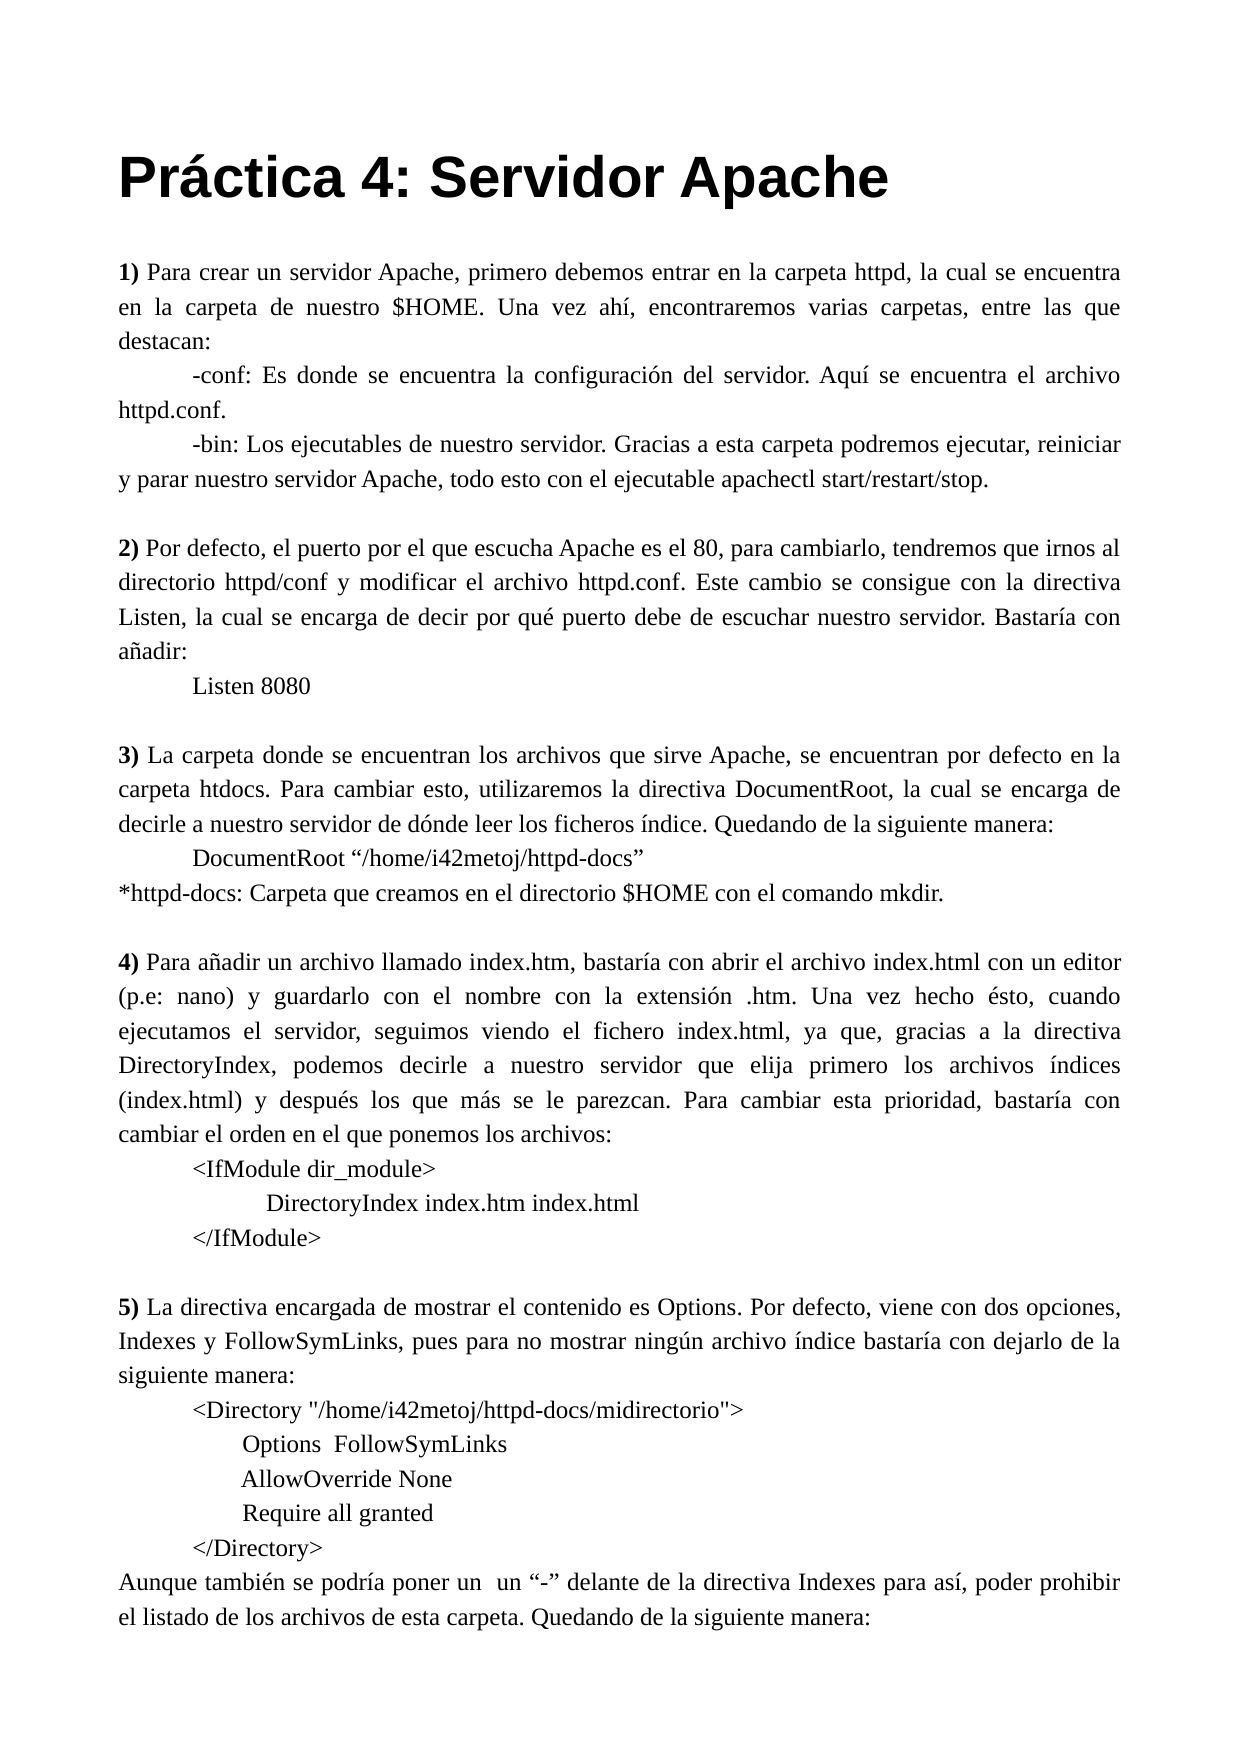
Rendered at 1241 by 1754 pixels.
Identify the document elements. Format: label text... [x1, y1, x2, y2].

text Aunque también se podría poner un un “-” delante de la directiva Indexes para así, poder prohibir el listado de los archivos de esta carpeta. Quedando de la siguiente manera: [118, 1567, 1122, 1631]
text -conf: Es donde se encuentra la configuración del servidor. Aquí se encuentra el archivo httpd.conf. [118, 361, 1122, 424]
text 1) Para crear un servidor Apache, primero debemos entrar en la carpeta httpd, la cual se encuentra en la carpeta de nuestro $HOME. Una vez ahí, encontraremos varias carpetas, entre las que destacan: [118, 257, 1122, 355]
text 5) La directiva encargada de mostrar el contenido es Options. Por defecto, viene con dos opciones, Indexes y FollowSymLinks, pues para no mostrar ningún archivo índice bastaría con dejarlo de la siguiente manera: [118, 1292, 1122, 1389]
text <Directory "/home/i42metoj/httpd-docs/midirectorio"> [118, 1395, 1122, 1424]
text <IfModule dir_module> [118, 1154, 1122, 1182]
text </Directory> [118, 1533, 1122, 1562]
text DocumentRoot “/home/i42metoj/httpd-docs” [118, 843, 1122, 872]
text 2) Por defecto, el puerto por el que escucha Apache es el 80, para cambiarlo, tendremos que irnos al directorio httpd/conf y modificar el archivo httpd.conf. Este cambio se consigue con la directiva Listen, la cual se encarga de decir por qué puerto debe de escuchar nuestro servidor. Bastaría con añadir: [118, 533, 1122, 665]
text 4) Para añadir un archivo llamado index.htm, bastaría con abrir el archivo index.html con un editor (p.e: nano) y guardarlo con el nombre con la extensión .htm. Una vez hecho ésto, cuando ejecutamos el servidor, seguimos viendo el fichero index.html, ya que, gracias a la directiva DirectoryIndex, podemos decirle a nuestro servidor que elija primero los archivos índices (index.html) y después los que más se le parezcan. Para cambiar esta prioridad, bastaría con cambiar el orden en el que ponemos los archivos: [118, 947, 1122, 1148]
text Listen 8080 [118, 671, 1122, 700]
text -bin: Los ejecutables de nuestro servidor. Gracias a esta carpeta podremos ejecutar, reiniciar y parar nuestro servidor Apache, todo esto con el ejecutable apachectl start/restart/stop. [118, 429, 1122, 493]
text Options FollowSymLinks [118, 1429, 1122, 1458]
title Práctica 4: Servidor Apache [118, 143, 1122, 210]
text 3) La carpeta donde se encuentran los archivos que sirve Apache, se encuentran por defecto en la carpeta htdocs. Para cambiar esto, utilizaremos la directiva DocumentRoot, la cual se encarga de decirle a nuestro servidor de dónde leer los ficheros índice. Quedando de la siguiente manera: [118, 740, 1122, 838]
text *httpd-docs: Carpeta que creamos en el directorio $HOME con el comando mkdir. [118, 878, 1122, 907]
text DirectoryIndex index.htm index.html [118, 1188, 1122, 1217]
text Require all granted [118, 1498, 1122, 1527]
text </IfModule> [118, 1223, 1122, 1251]
text AllowOverride None [118, 1464, 1122, 1493]
